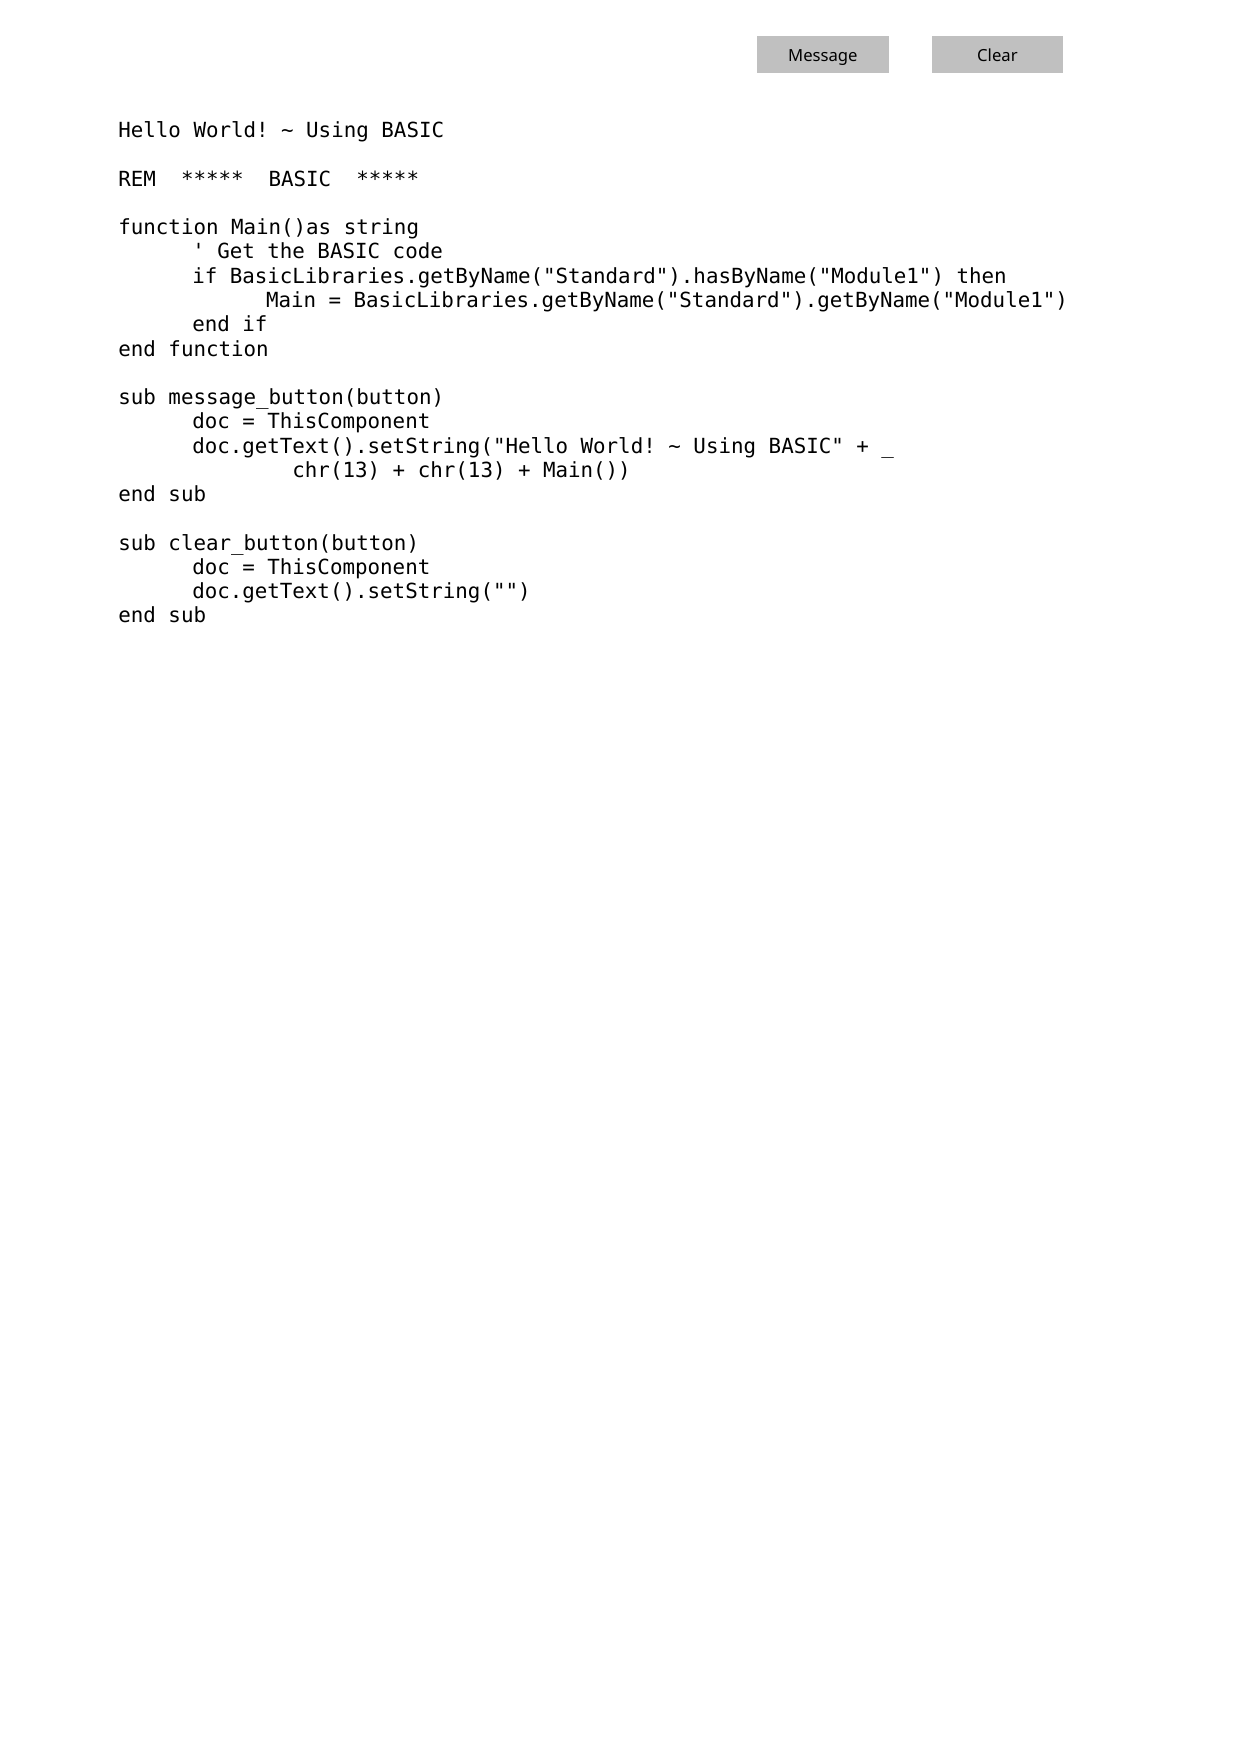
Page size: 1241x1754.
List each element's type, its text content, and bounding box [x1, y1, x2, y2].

text Hello World! ~ Using BASIC [118, 118, 1122, 142]
text REM ***** BASIC ***** function Main()as string ' Get the BASIC code if BasicLibraries.getByName("Standard").hasByName("Module1") then Main = BasicLibraries.getByName("Standard").getByName("Module1") end if end function sub message_button(button) doc = ThisComponent doc.getText().setString("Hello World! ~ Using BASIC" + _ chr(13) + chr(13) + Main()) end sub sub clear_button(button) doc = ThisComponent doc.getText().setString("") end sub [118, 167, 1122, 652]
